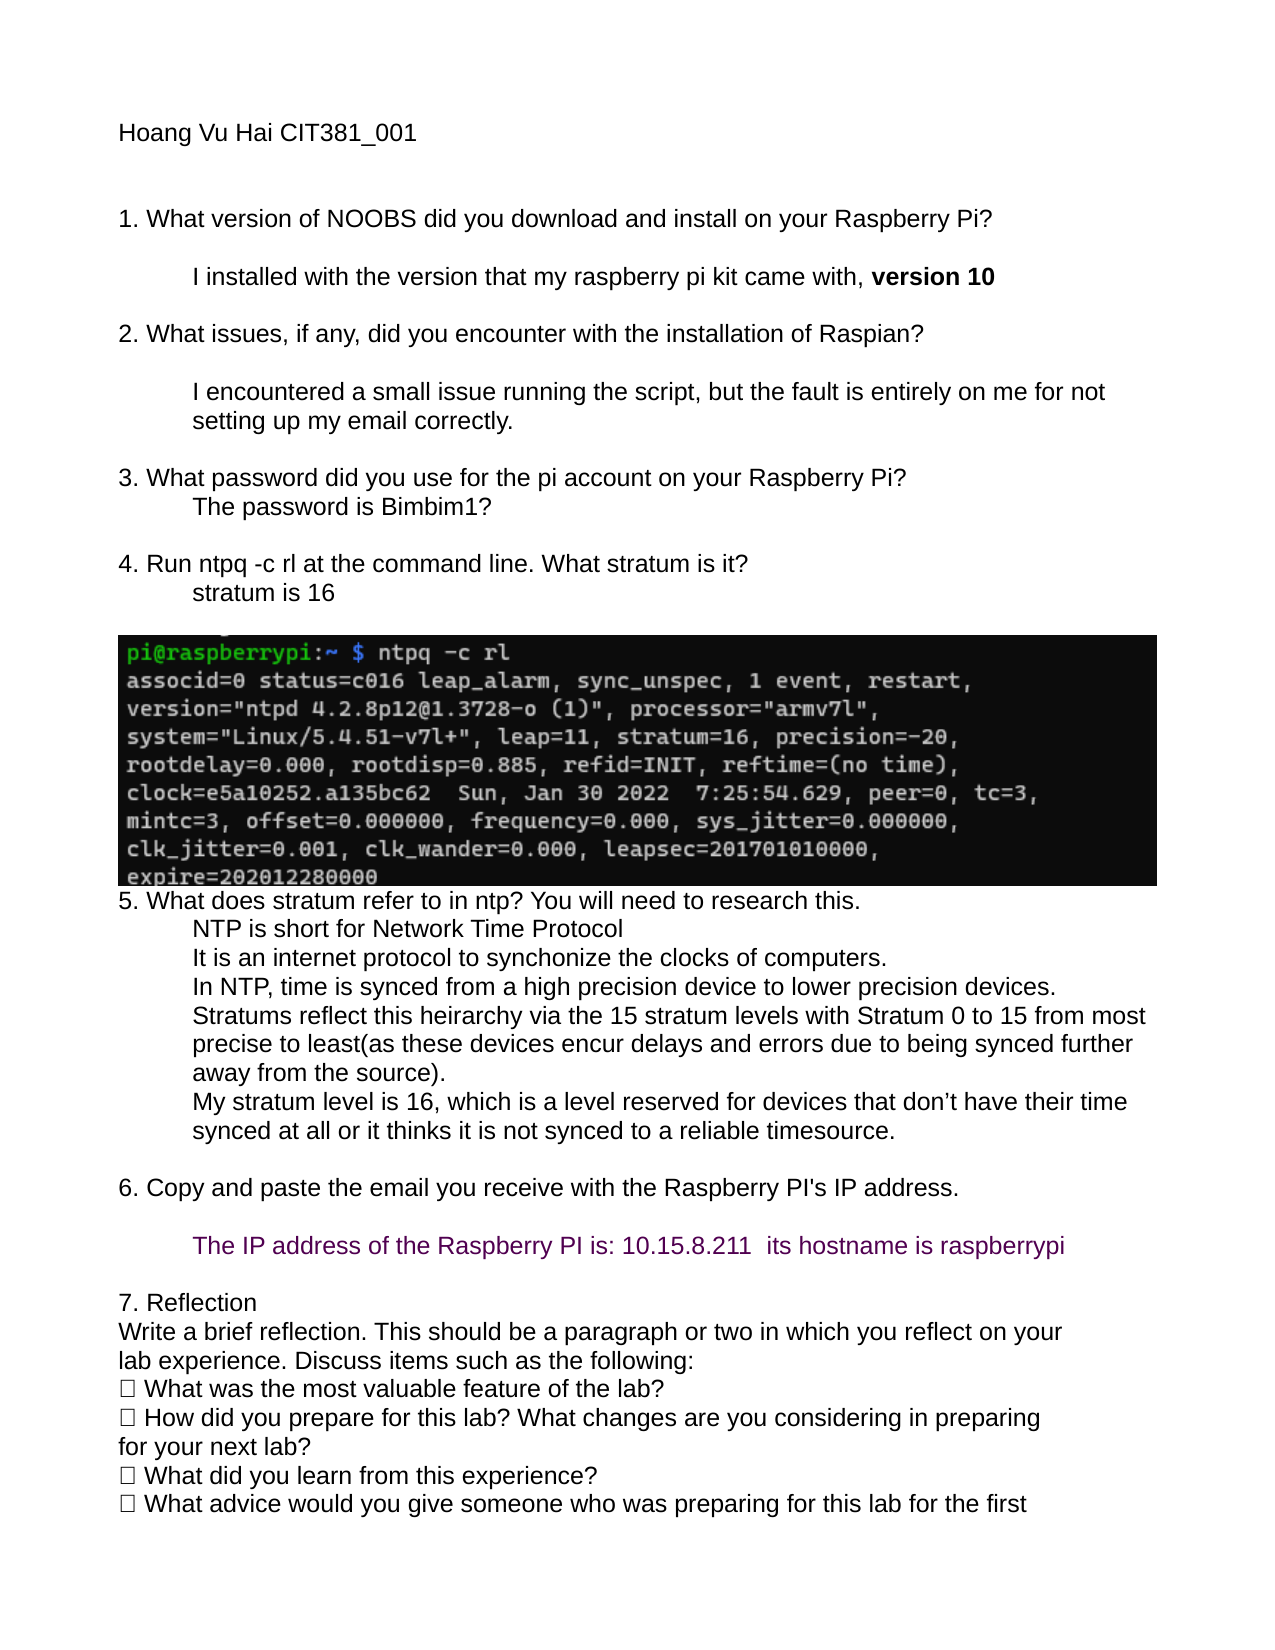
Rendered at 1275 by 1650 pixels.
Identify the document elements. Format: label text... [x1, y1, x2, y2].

text It is an internet protocol to synchonize the clocks of computers. [118, 943, 1157, 972]
text 6. Copy and paste the email you receive with the Raspberry PI's IP address. [118, 1173, 1157, 1202]
text 2. What issues, if any, did you encounter with the installation of Raspian? [118, 319, 1157, 348]
text The IP address of the Raspberry PI is: 10.15.8.211 its hostname is raspberrypi [118, 1231, 1157, 1259]
text 4. Run ntpq -c rl at the command line. What stratum is it? [118, 549, 1157, 578]
text 3. What password did you use for the pi account on your Raspberry Pi? [118, 463, 1157, 492]
text I installed with the version that my raspberry pi kit came with, version 10 [118, 262, 1157, 291]
text stratum is 16 [118, 578, 1157, 607]
picture [118, 635, 1157, 886]
text 5. What does stratum refer to in ntp? You will need to research this. [118, 886, 1157, 914]
text Hoang Vu Hai CIT381_001 [118, 118, 1157, 147]
text 7. Reflection Write a brief reflection. This should be a paragraph or two in which you reflect on your lab experience. Discuss items such as the following:  What was the most valuable feature of the lab?  How did you prepare for this lab? What changes are you considering in preparing for your next lab?  What did you learn from this experience?  What advice would you give someone who was preparing for this lab for the first [118, 1288, 1157, 1518]
text I encountered a small issue running the script, but the fault is entirely on me for not setting up my email correctly. [118, 377, 1157, 434]
text 1. What version of NOOBS did you download and install on your Raspberry Pi? [118, 204, 1157, 233]
text The password is Bimbim1? [118, 492, 1157, 521]
text NTP is short for Network Time Protocol [118, 914, 1157, 943]
text In NTP, time is synced from a high precision device to lower precision devices. Stratums reflect this heirarchy via the 15 stratum levels with Stratum 0 to 15 from most precise to least(as these devices encur delays and errors due to being synced further away from the source). My stratum level is 16, which is a level reserved for devices that don’t have their time synced at all or it thinks it is not synced to a reliable timesource. [118, 972, 1157, 1144]
